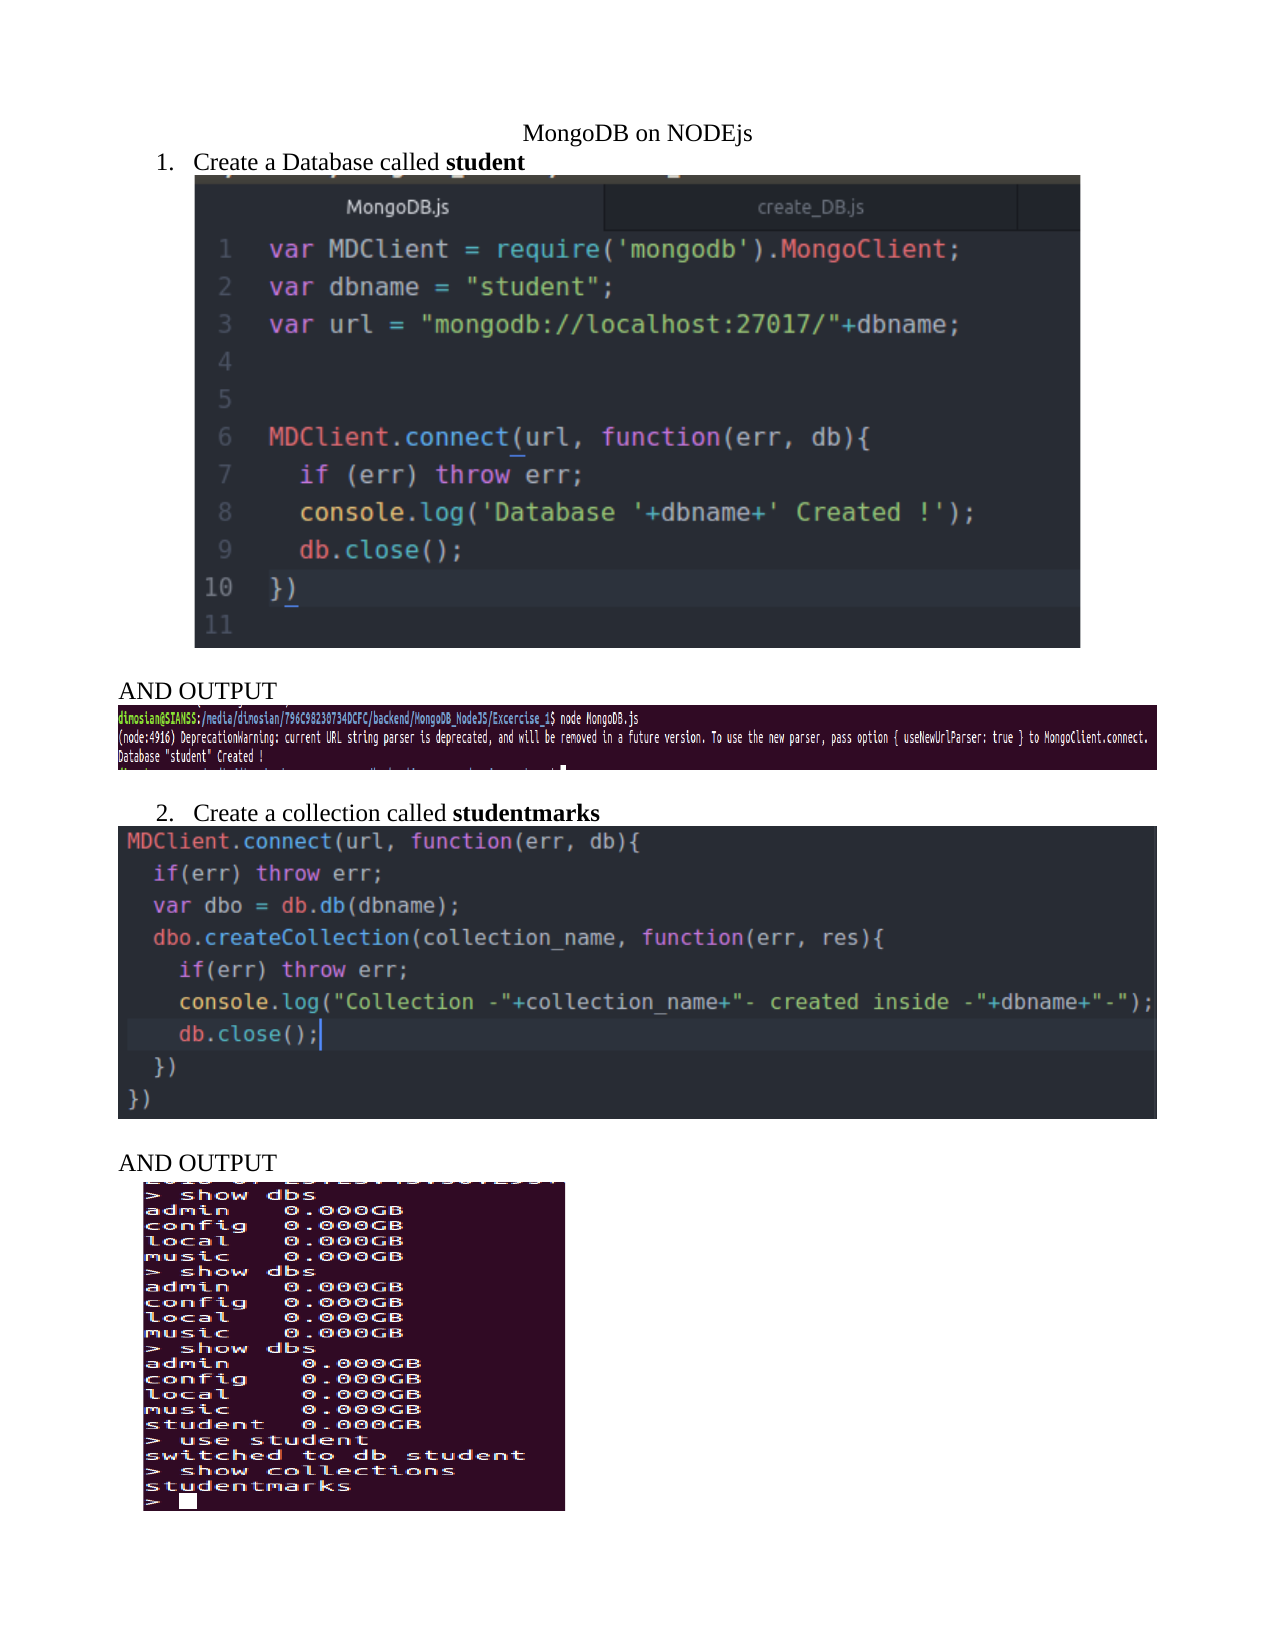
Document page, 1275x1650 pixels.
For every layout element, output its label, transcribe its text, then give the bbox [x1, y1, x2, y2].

picture [118, 705, 1157, 770]
text AND OUTPUT [118, 1148, 1157, 1176]
list Create a collection called ​studentmarks [156, 798, 1157, 826]
text AND OUTPUT [118, 676, 1157, 705]
picture [143, 1182, 566, 1511]
text MongoDB on NODEjs [118, 118, 1157, 147]
list Create a Database called student [156, 147, 1157, 176]
picture [118, 826, 1157, 1119]
picture [194, 175, 1081, 648]
